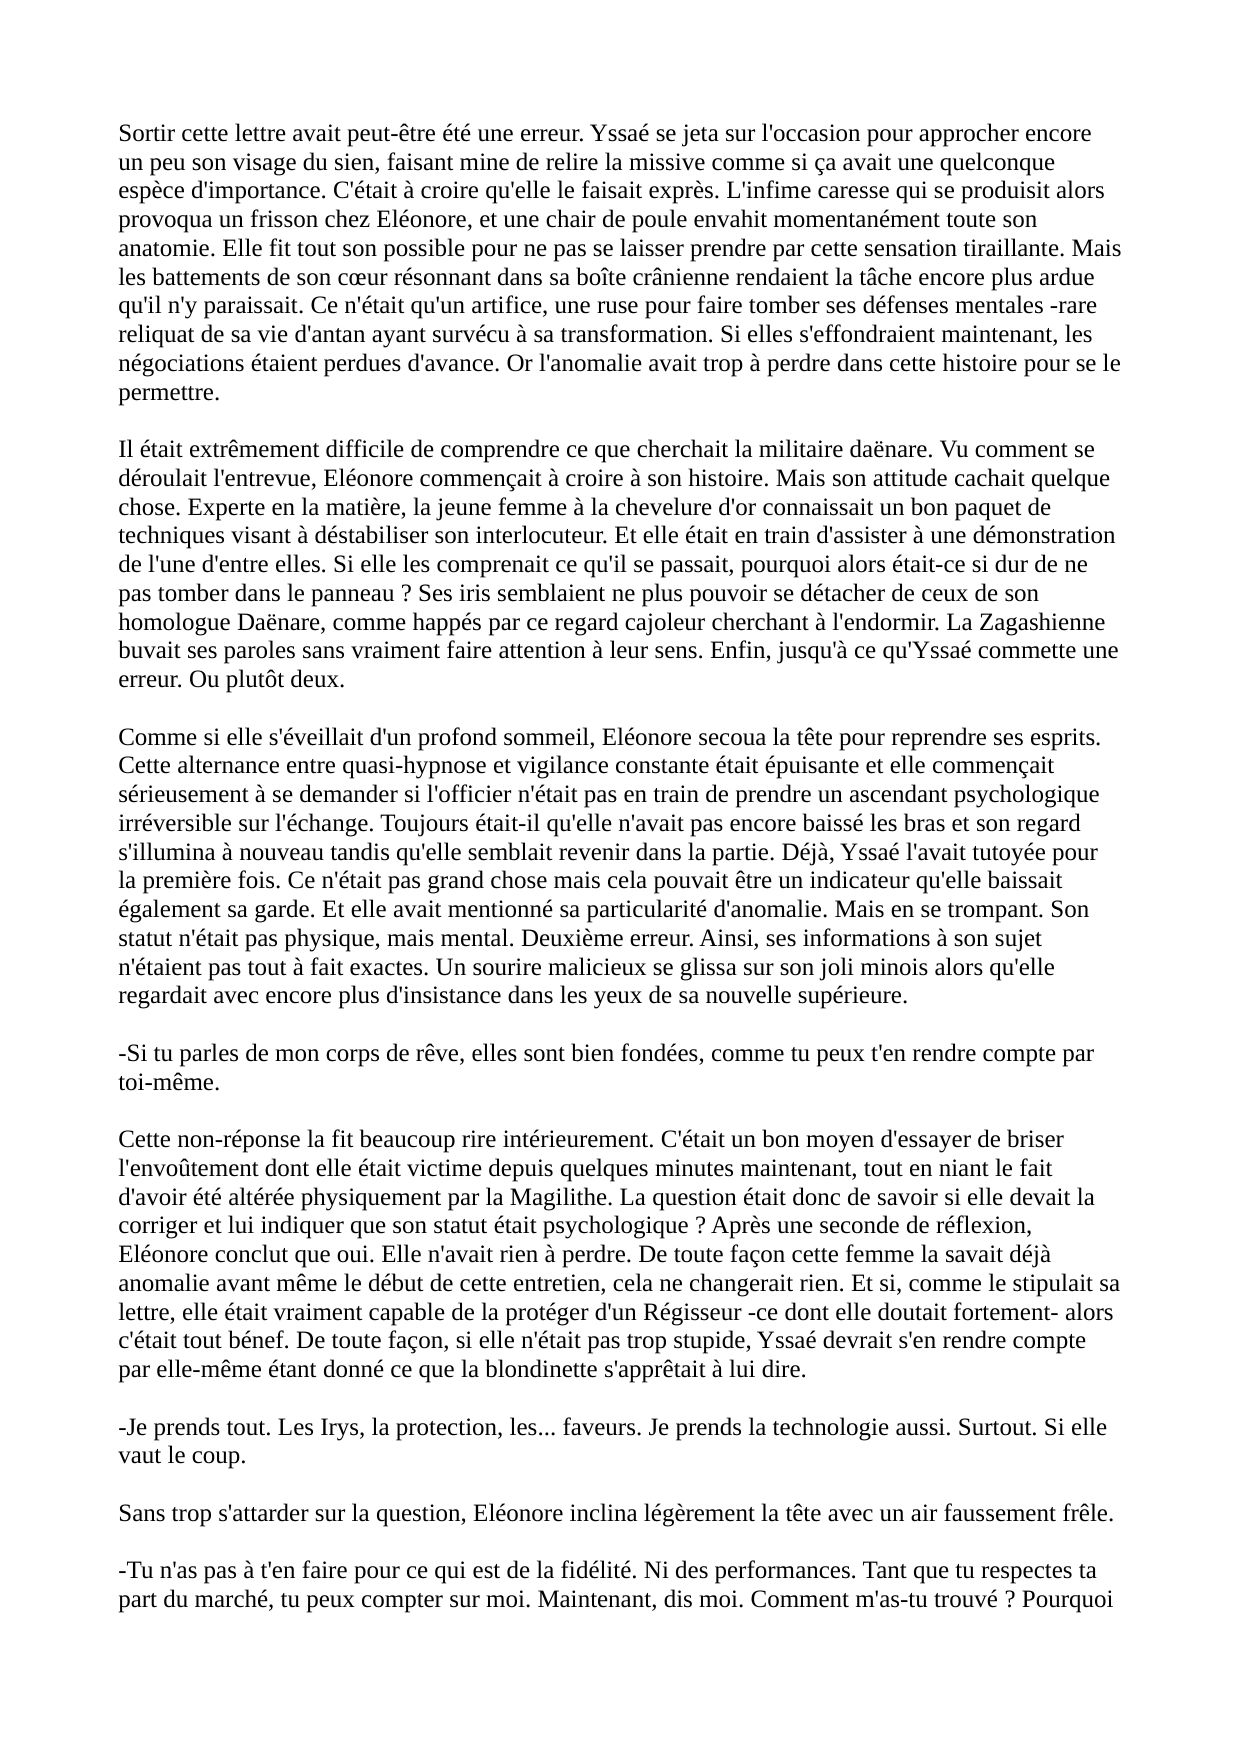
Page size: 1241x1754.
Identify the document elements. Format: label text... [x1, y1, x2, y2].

text Sortir cette lettre avait peut-être été une erreur. Yssaé se jeta sur l'occasion pour approcher encore un peu son visage du sien, faisant mine de relire la missive comme si ça avait une quelconque espèce d'importance. C'était à croire qu'elle le faisait exprès. L'infime caresse qui se produisit alors provoqua un frisson chez Eléonore, et une chair de poule envahit momentanément toute son anatomie. Elle fit tout son possible pour ne pas se laisser prendre par cette sensation tiraillante. Mais les battements de son cœur résonnant dans sa boîte crânienne rendaient la tâche encore plus ardue qu'il n'y paraissait. Ce n'était qu'un artifice, une ruse pour faire tomber ses défenses mentales -rare reliquat de sa vie d'antan ayant survécu à sa transformation. Si elles s'effondraient maintenant, les négociations étaient perdues d'avance. Or l'anomalie avait trop à perdre dans cette histoire pour se le permettre. [118, 118, 1122, 406]
text Sans trop s'attarder sur la question, Eléonore inclina légèrement la tête avec un air faussement frêle. [118, 1498, 1122, 1527]
text Cette non-réponse la fit beaucoup rire intérieurement. C'était un bon moyen d'essayer de briser l'envoûtement dont elle était victime depuis quelques minutes maintenant, tout en niant le fait d'avoir été altérée physiquement par la Magilithe. La question était donc de savoir si elle devait la corriger et lui indiquer que son statut était psychologique ? Après une seconde de réflexion, Eléonore conclut que oui. Elle n'avait rien à perdre. De toute façon cette femme la savait déjà anomalie avant même le début de cette entretien, cela ne changerait rien. Et si, comme le stipulait sa lettre, elle était vraiment capable de la protéger d'un Régisseur -ce dont elle doutait fortement- alors c'était tout bénef. De toute façon, si elle n'était pas trop stupide, Yssaé devrait s'en rendre compte par elle-même étant donné ce que la blondinette s'apprêtait à lui dire. [118, 1124, 1122, 1383]
text Comme si elle s'éveillait d'un profond sommeil, Eléonore secoua la tête pour reprendre ses esprits. Cette alternance entre quasi-hypnose et vigilance constante était épuisante et elle commençait sérieusement à se demander si l'officier n'était pas en train de prendre un ascendant psychologique irréversible sur l'échange. Toujours était-il qu'elle n'avait pas encore baissé les bras et son regard s'illumina à nouveau tandis qu'elle semblait revenir dans la partie. Déjà, Yssaé l'avait tutoyée pour la première fois. Ce n'était pas grand chose mais cela pouvait être un indicateur qu'elle baissait également sa garde. Et elle avait mentionné sa particularité d'anomalie. Mais en se trompant. Son statut n'était pas physique, mais mental. Deuxième erreur. Ainsi, ses informations à son sujet n'étaient pas tout à fait exactes. Un sourire malicieux se glissa sur son joli minois alors qu'elle regardait avec encore plus d'insistance dans les yeux de sa nouvelle supérieure. [118, 722, 1122, 1009]
text -Si tu parles de mon corps de rêve, elles sont bien fondées, comme tu peux t'en rendre compte par toi-même. [118, 1038, 1122, 1096]
text -Je prends tout. Les Irys, la protection, les... faveurs. Je prends la technologie aussi. Surtout. Si elle vaut le coup. [118, 1412, 1122, 1469]
text Il était extrêmement difficile de comprendre ce que cherchait la militaire daënare. Vu comment se déroulait l'entrevue, Eléonore commençait à croire à son histoire. Mais son attitude cachait quelque chose. Experte en la matière, la jeune femme à la chevelure d'or connaissait un bon paquet de techniques visant à déstabiliser son interlocuteur. Et elle était en train d'assister à une démonstration de l'une d'entre elles. Si elle les comprenait ce qu'il se passait, pourquoi alors était-ce si dur de ne pas tomber dans le panneau ? Ses iris semblaient ne plus pouvoir se détacher de ceux de son homologue Daënare, comme happés par ce regard cajoleur cherchant à l'endormir. La Zagashienne buvait ses paroles sans vraiment faire attention à leur sens. Enfin, jusqu'à ce qu'Yssaé commette une erreur. Ou plutôt deux. [118, 434, 1122, 693]
text -Tu n'as pas à t'en faire pour ce qui est de la fidélité. Ni des performances. Tant que tu respectes ta part du marché, tu peux compter sur moi. Maintenant, dis moi. Comment m'as-tu trouvé ? Pourquoi [118, 1556, 1122, 1613]
